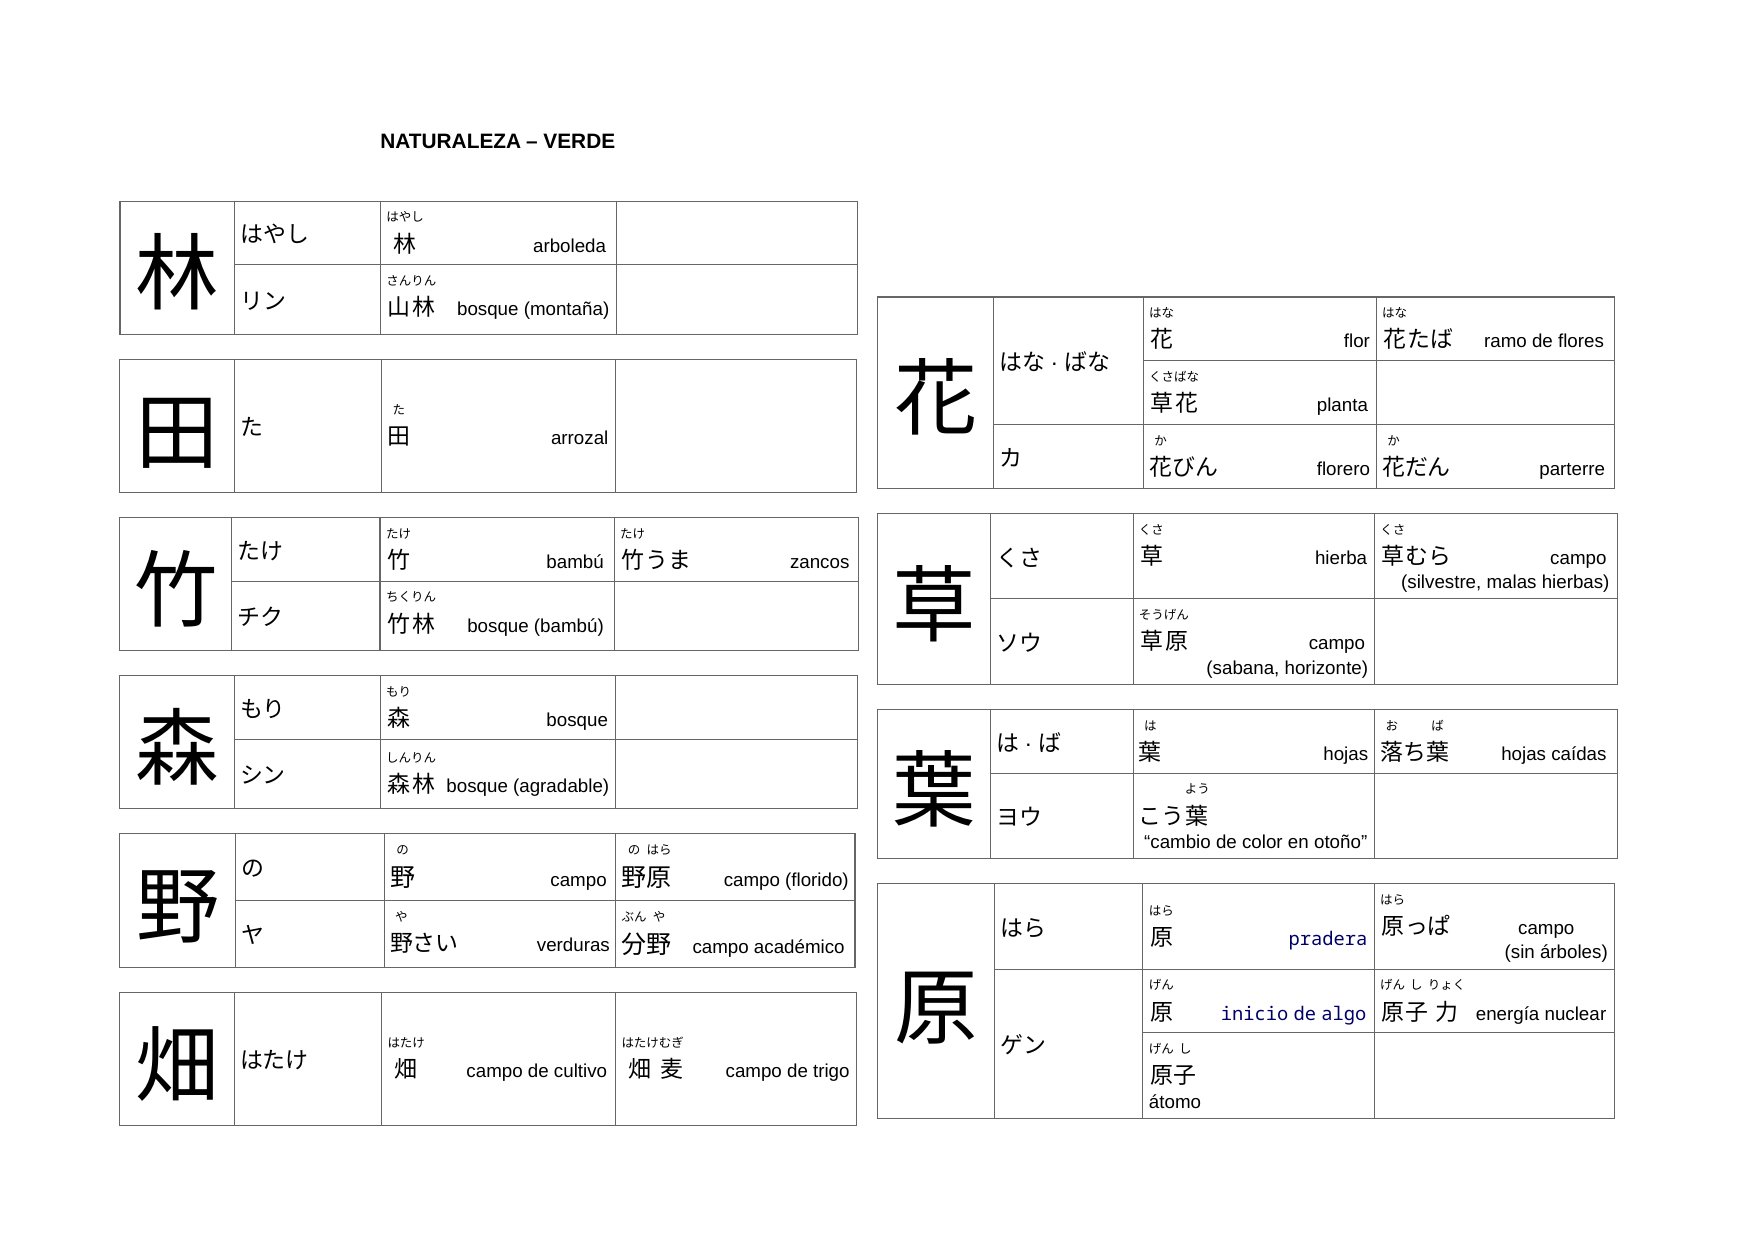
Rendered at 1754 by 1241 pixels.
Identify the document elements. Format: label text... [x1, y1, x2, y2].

table_cell 野やさい verduras [385, 901, 615, 967]
table_header 草くさ hierba [1134, 514, 1374, 598]
table_header はたけ [235, 993, 381, 1125]
table_header 原 [878, 884, 994, 1118]
table_cell 草そう原げん campo (sabana, horizonte) [1134, 599, 1374, 684]
table_header 野 [120, 834, 235, 967]
table_cell [1375, 599, 1617, 684]
table_header 落おち葉ば hojas caídas [1375, 710, 1617, 773]
table_header 林はやし arboleda [381, 202, 616, 264]
table_cell リン [235, 265, 380, 334]
table_header 花はな flor [1144, 298, 1376, 360]
table_cell 草くさ花ばな planta [1144, 361, 1376, 424]
table_cell [617, 265, 857, 334]
table_header 葉 [878, 710, 990, 858]
table_cell 原げん子し átomo [1143, 1033, 1374, 1118]
table_cell [615, 582, 858, 650]
table_cell ゲン [995, 970, 1142, 1118]
table_cell 花かびん florero [1144, 425, 1376, 488]
table_header 原はらっぱ campo (sin árboles) [1375, 884, 1614, 968]
table_cell ヤ [236, 901, 384, 967]
table_header 森 [120, 676, 234, 808]
table_header もり [235, 676, 380, 739]
table_header た [235, 360, 381, 492]
table_header [616, 360, 856, 492]
table_header 森もり bosque [381, 676, 615, 739]
table_header 田た arrozal [382, 360, 615, 492]
table_cell 分ぶん野や campo académico [616, 901, 854, 967]
table_cell こう葉よう “cambio de color en otoño” [1134, 774, 1374, 858]
table_header 竹たけ bambú [381, 518, 614, 581]
table_header 原はら pradera [1143, 884, 1374, 968]
table_cell シン [235, 740, 380, 808]
table_cell 花かだん parterre [1377, 425, 1614, 488]
table_header [616, 676, 857, 739]
table_header [617, 202, 857, 264]
table_header はやし [235, 202, 380, 264]
table_header 田 [120, 360, 234, 492]
table_header 草 [878, 514, 990, 684]
text NATURALEZA – VERDE [118, 129, 877, 153]
table_cell 竹ちく林りん bosque (bambú) [381, 582, 614, 650]
table_cell 森しん林りん bosque (agradable) [381, 740, 615, 808]
table_cell [1377, 361, 1614, 424]
table_cell チク [232, 582, 379, 650]
table_header の [236, 834, 384, 900]
table_cell 原げん inicio de algo [1143, 970, 1374, 1032]
table_cell 山さん林りん bosque (montaña) [381, 265, 616, 334]
table_cell [1375, 1033, 1614, 1118]
table_cell [616, 740, 857, 808]
table_header は · ば [991, 710, 1133, 773]
table_header 花 [878, 298, 993, 488]
table_header 野の原はら campo (florido) [616, 834, 854, 900]
table_header 野の campo [385, 834, 615, 900]
table_header 畑はたけ campo de cultivo [382, 993, 615, 1125]
table_header 竹たけうま zancos [615, 518, 858, 581]
table_header 草くさむら campo (silvestre, malas hierbas) [1375, 514, 1617, 598]
table_cell [1375, 774, 1617, 858]
table_cell 原げん子し力りょく energía nuclear [1375, 970, 1614, 1032]
table_header 竹 [120, 518, 231, 650]
table_cell カ [994, 425, 1143, 488]
table_header はら [995, 884, 1142, 968]
table_header 花はなたば ramo de flores [1377, 298, 1614, 360]
table_header 畑 [120, 993, 234, 1125]
table_header 林 [121, 202, 234, 334]
table_header くさ [991, 514, 1133, 598]
table_cell ソウ [991, 599, 1133, 684]
table_header はな · ばな [994, 298, 1143, 424]
table_header 畑はたけ麦むぎ campo de trigo [616, 993, 856, 1125]
table_header たけ [232, 518, 379, 581]
table_cell ヨウ [991, 774, 1133, 858]
table_header 葉は hojas [1134, 710, 1374, 773]
